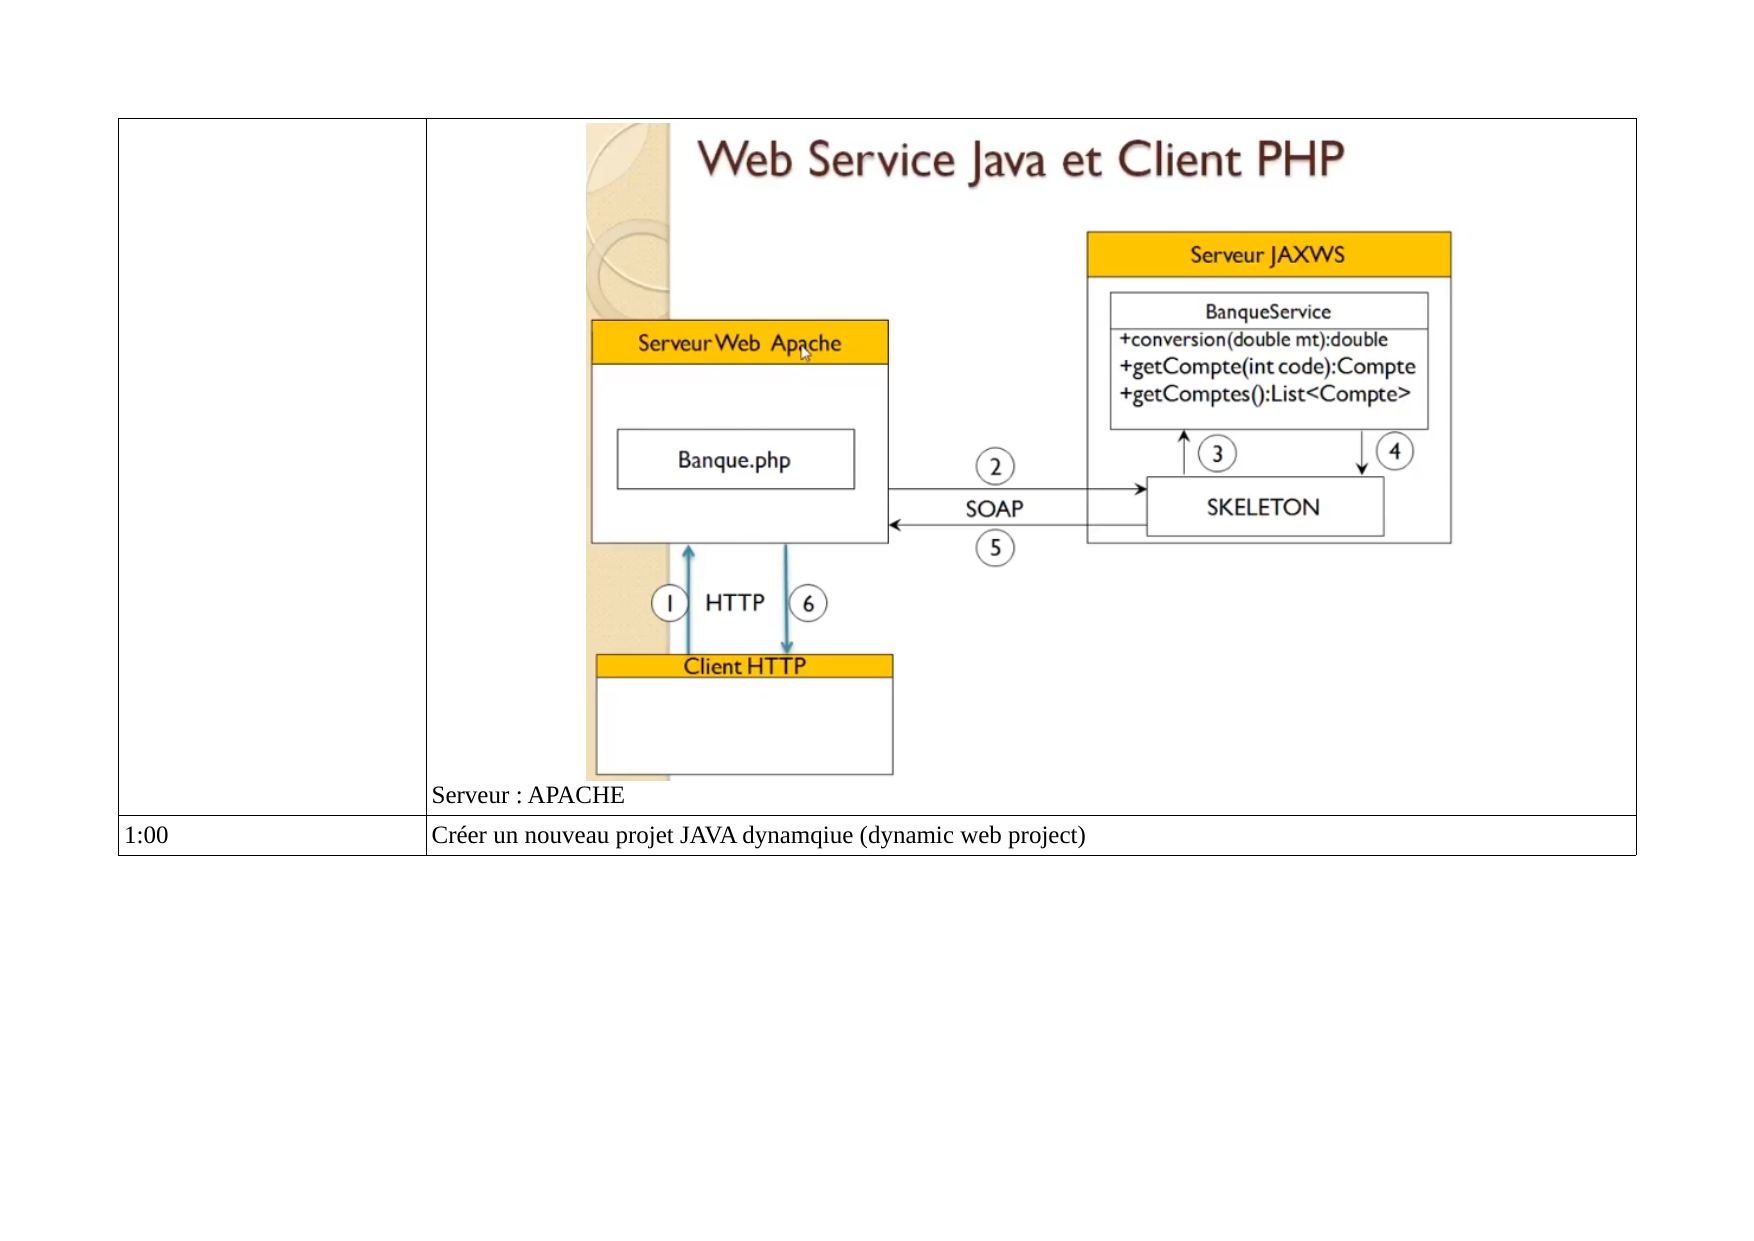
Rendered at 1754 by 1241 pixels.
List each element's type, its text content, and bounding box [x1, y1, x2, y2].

table_cell [119, 119, 426, 815]
table_cell 1:00 [119, 816, 426, 855]
picture [586, 123, 1476, 781]
table_cell Créer un nouveau projet JAVA dynamqiue (dynamic web project) [427, 816, 1636, 855]
table_cell Serveur : APACHE [427, 119, 1636, 815]
